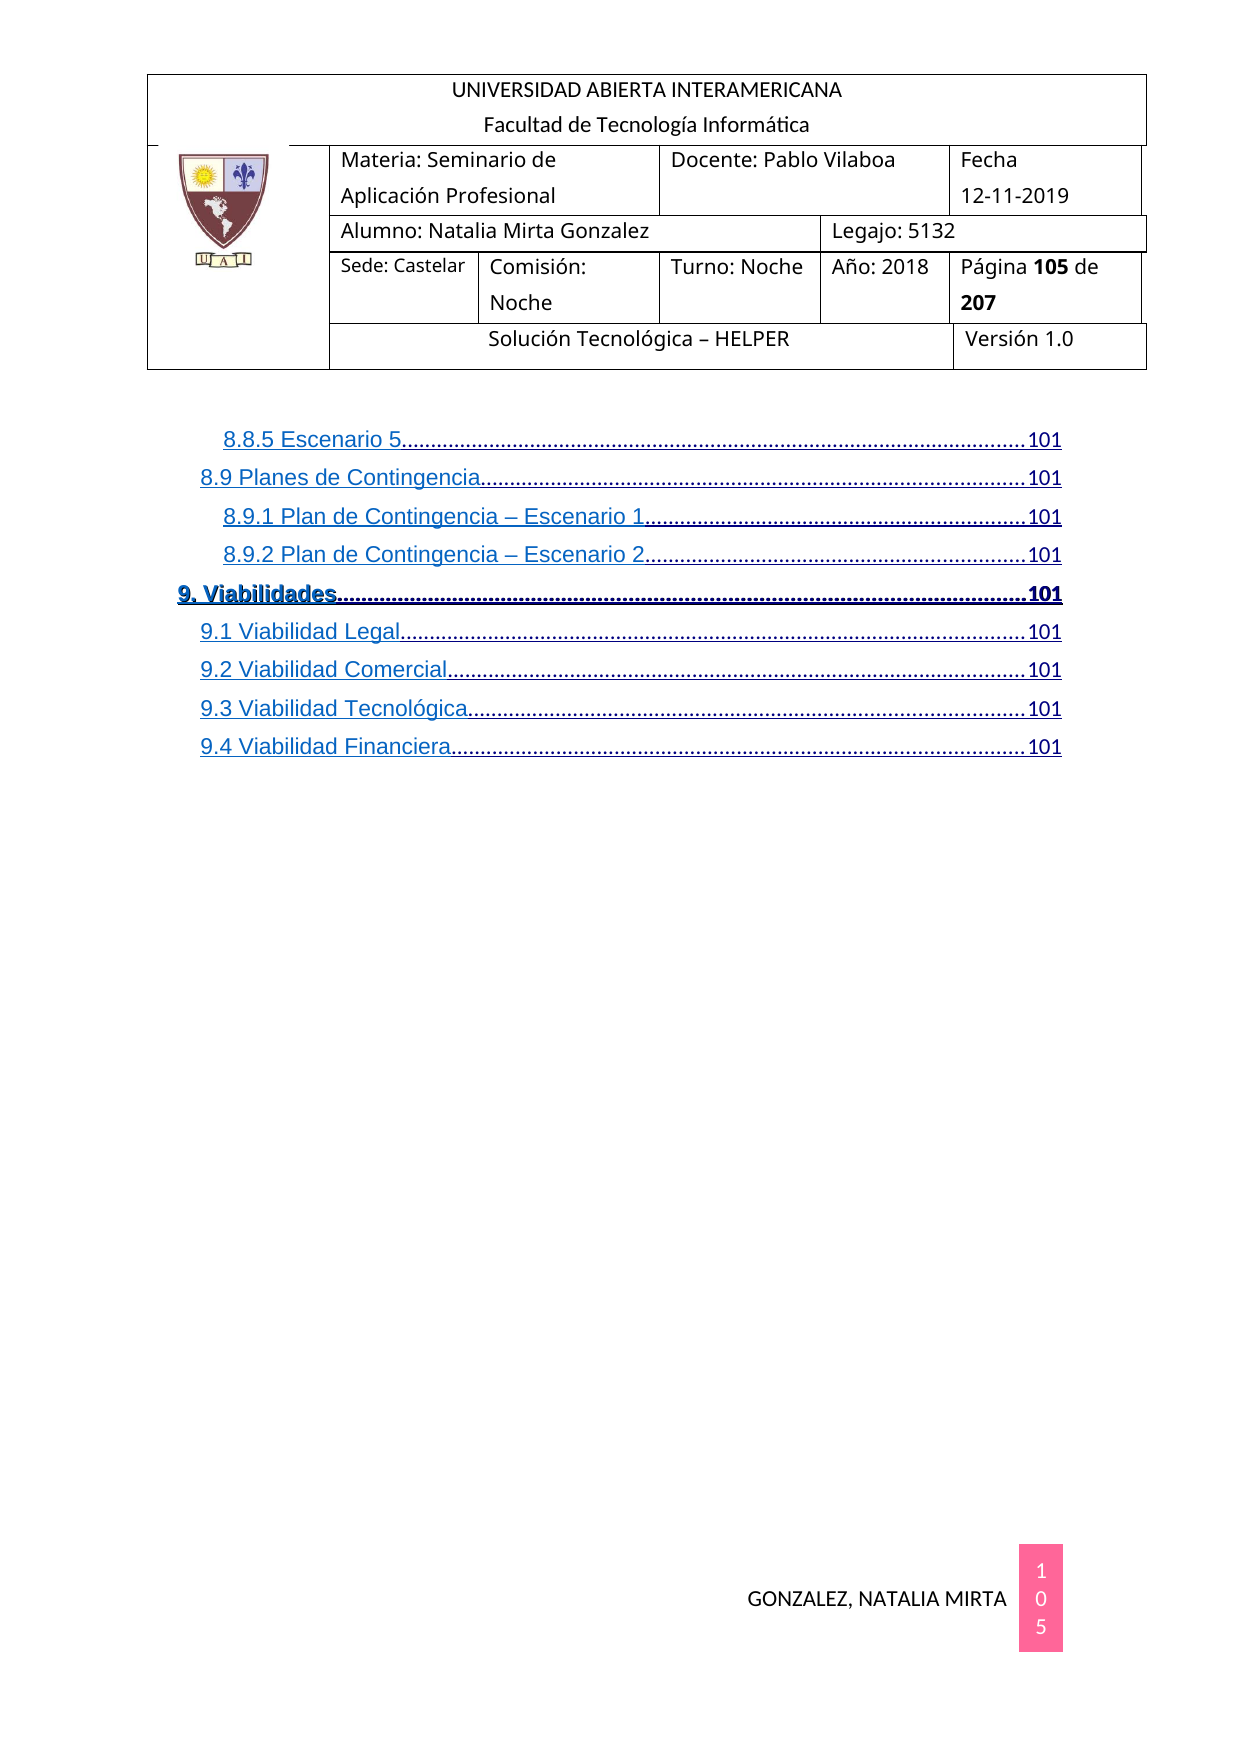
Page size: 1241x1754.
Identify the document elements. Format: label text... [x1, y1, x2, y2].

text 9.3 Viabilidad Tecnológica 101 [200, 694, 1063, 722]
text 8.9 Planes de Contingencia 101 [200, 463, 1063, 491]
text 8.9.2 Plan de Contingencia – Escenario 2 101 [223, 540, 1063, 568]
text 9.1 Viabilidad Legal 101 [200, 617, 1063, 645]
text 9. Viabilidades 101 [177, 579, 1063, 603]
text 9.2 Viabilidad Comercial 101 [200, 656, 1063, 683]
text 8.8.5 Escenario 5 101 [223, 425, 1063, 453]
text 8.9.1 Plan de Contingencia – Escenario 1 101 [223, 502, 1063, 530]
text 9.4 Viabilidad Financiera 101 [200, 732, 1063, 760]
